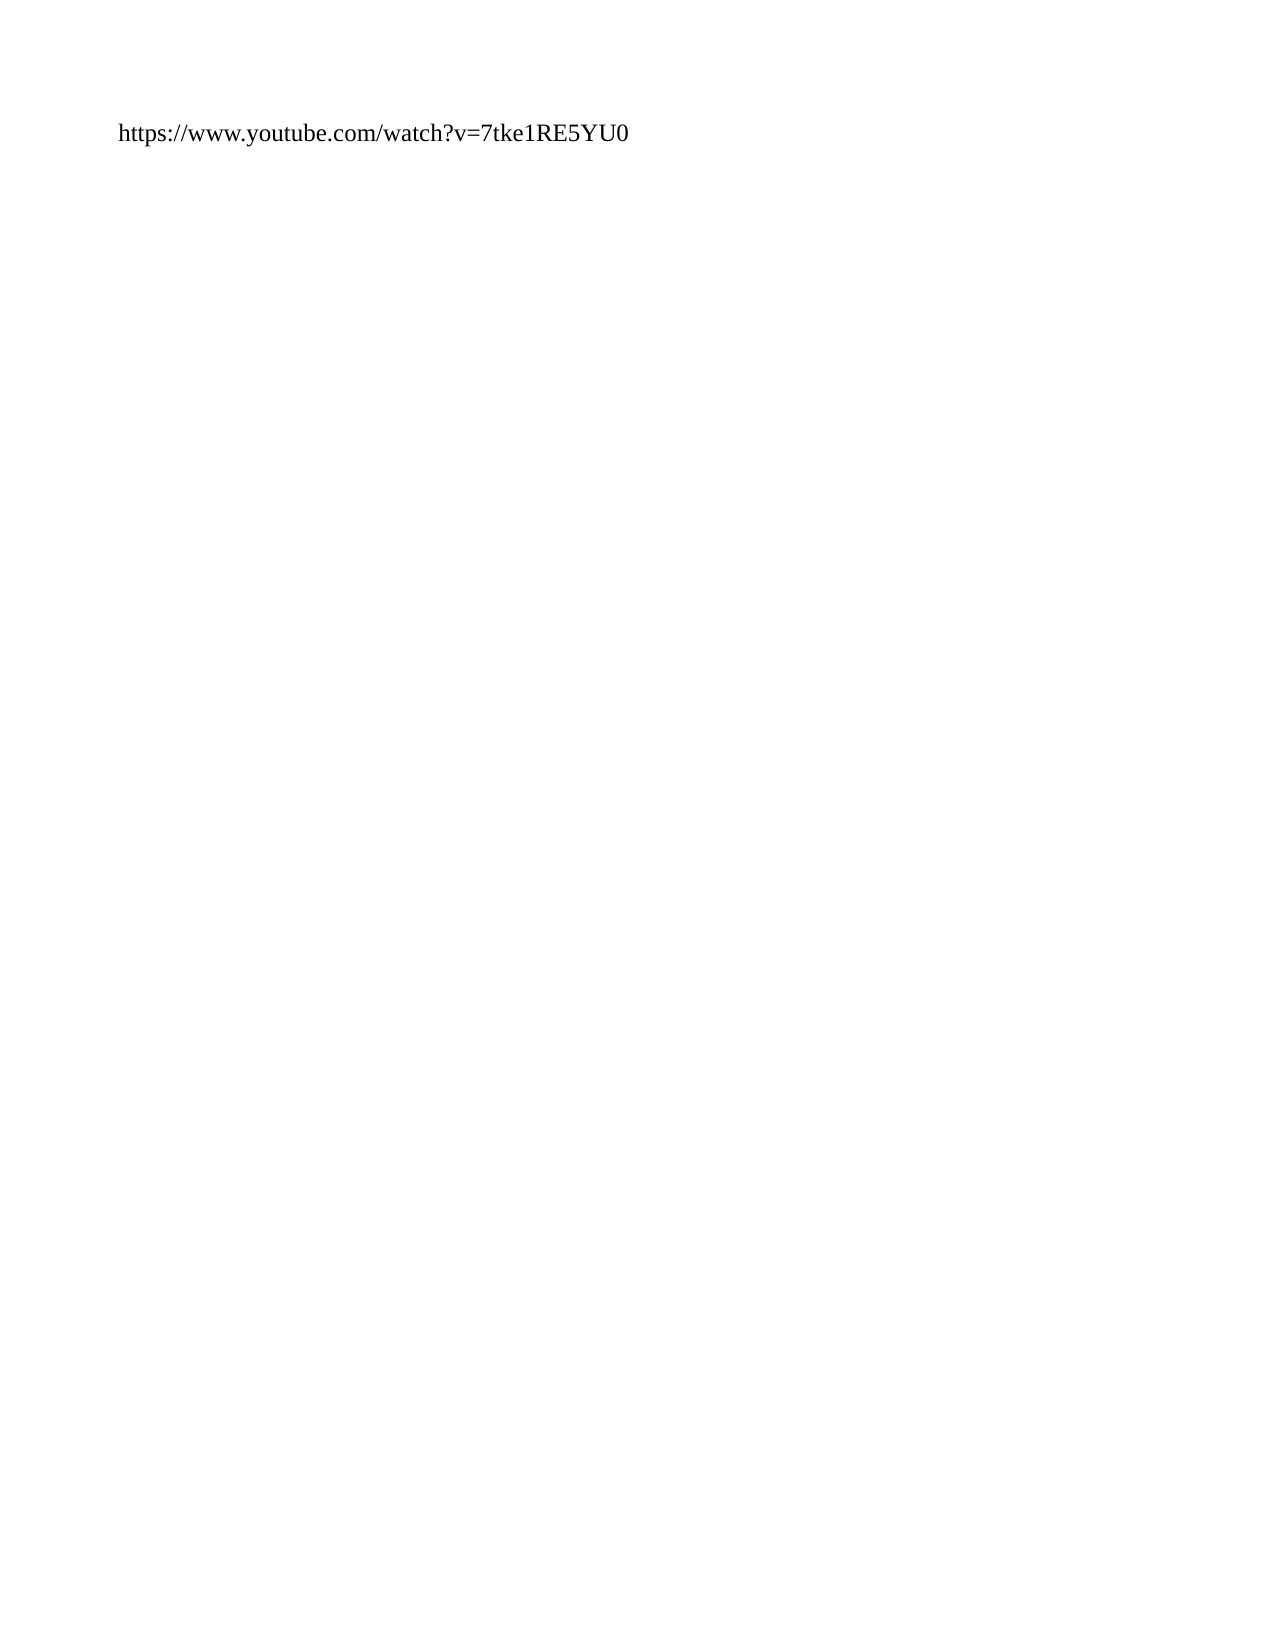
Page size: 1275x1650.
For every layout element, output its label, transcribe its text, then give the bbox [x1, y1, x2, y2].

text https://www.youtube.com/watch?v=7tke1RE5YU0 [118, 118, 1157, 147]
